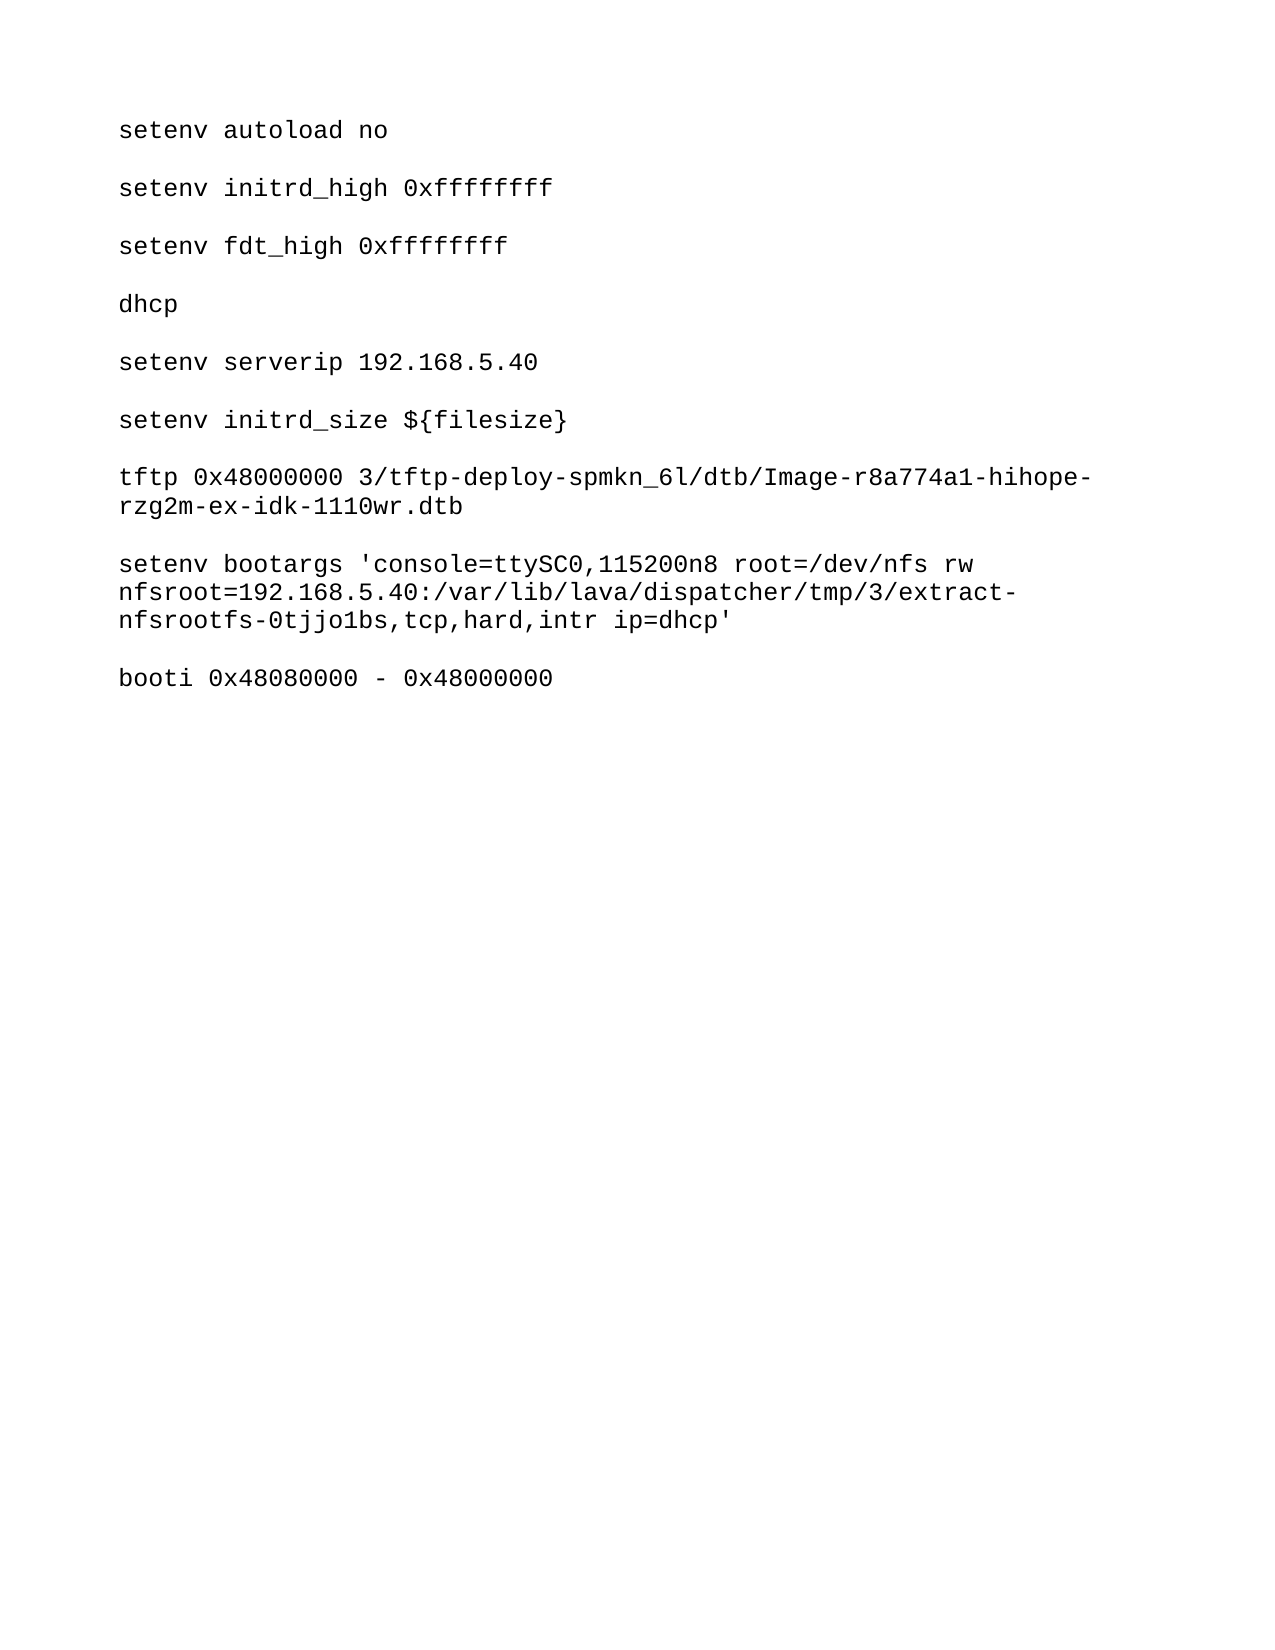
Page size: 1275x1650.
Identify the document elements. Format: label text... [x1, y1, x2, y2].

text setenv fdt_high 0xffffffff [118, 234, 1157, 262]
text dhcp [118, 292, 1157, 320]
text tftp 0x48000000 3/tftp-deploy-spmkn_6l/dtb/Image-r8a774a1-hihope-rzg2m-ex-idk-1110wr.dtb [118, 465, 1157, 522]
text setenv initrd_size ${filesize} [118, 407, 1157, 436]
text booti 0x48080000 - 0x48000000 [118, 666, 1157, 694]
text setenv initrd_high 0xffffffff [118, 176, 1157, 204]
text setenv bootargs 'console=ttySC0,115200n8 root=/dev/nfs rw nfsroot=192.168.5.40:/var/lib/lava/dispatcher/tmp/3/extract-nfsrootfs-0tjjo1bs,tcp,hard,intr ip=dhcp' [118, 551, 1157, 636]
text setenv autoload no [118, 118, 1157, 146]
text setenv serverip 192.168.5.40 [118, 349, 1157, 378]
